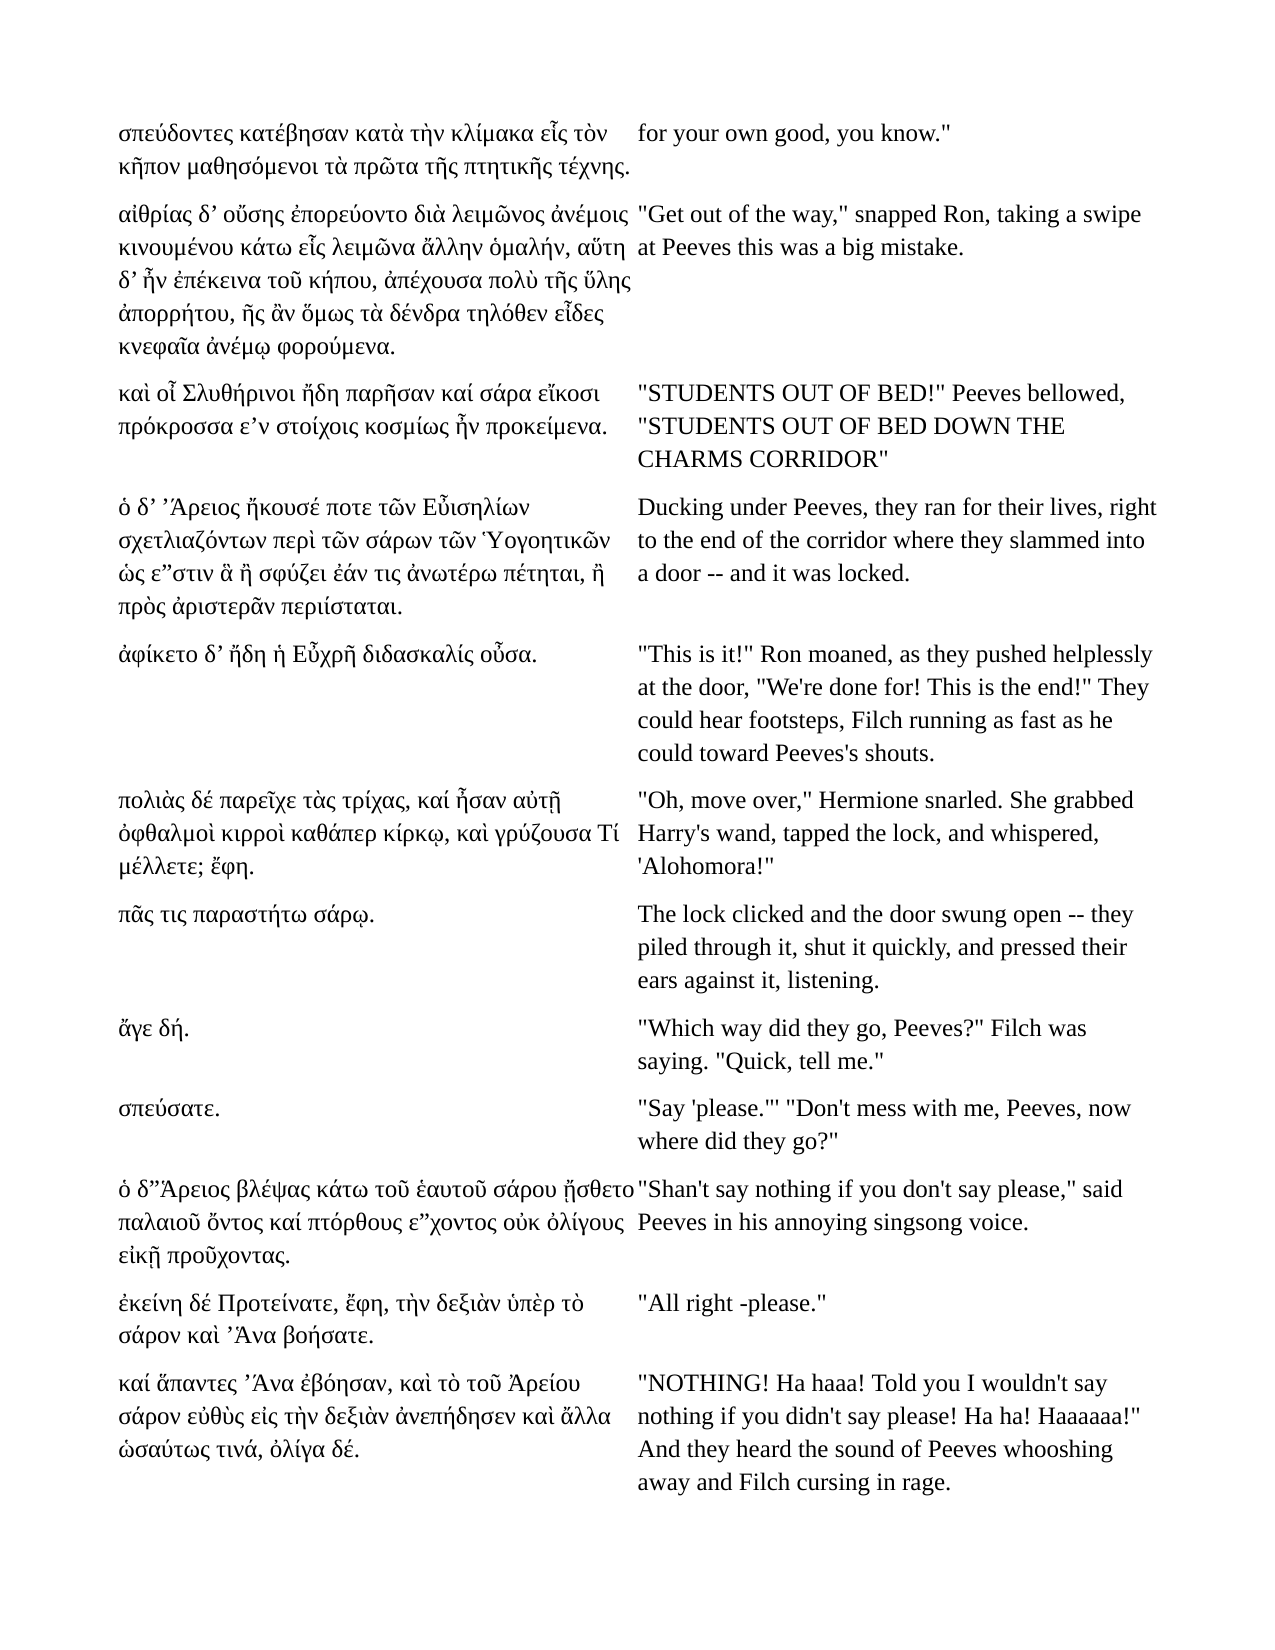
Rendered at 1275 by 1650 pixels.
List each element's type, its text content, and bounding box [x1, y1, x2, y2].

table_cell ἐκείνη δέ Προτείνατε, ἔφη, τὴν δεξιὰν ὑπὲρ τὸ σάρον καὶ ’Ἁνα βοήσατε. [118, 1288, 637, 1368]
table_cell Ducking under Peeves, they ran for their lives, right to the end of the corridor where they slammed into a door -- and it was locked. [638, 492, 1157, 639]
table_cell The lock clicked and the door swung open -- they piled through it, shut it quickly, and pressed their ears against it, listening. [638, 899, 1157, 1013]
table_cell πᾶς τις παραστήτω σάρῳ. [118, 899, 637, 1013]
table_cell "NOTHING! Ha haaa! Told you I wouldn't say nothing if you didn't say please! Ha ha! Haaaaaa!" And they heard the sound of Peeves whooshing away and Filch cursing in rage. [638, 1368, 1157, 1515]
table_cell ἄγε δή. [118, 1013, 637, 1093]
table_cell καὶ οἶ Σλυθήρινοι ἤδη παρῆσαν καί σάρα εἴκοσι πρόκροσσα ε’ν στοίχοις κοσμίως ἦν προκείμενα. [118, 379, 637, 492]
table_cell "All right -please." [638, 1288, 1157, 1368]
table_cell ὁ δ”Ἁρειος βλέψας κάτω τοῦ ἑαυτοῦ σάρου ᾔσθετο παλαιοῦ ὄντος καί πτόρθους ε”χοντος οὐκ ὀλίγους εἰκῇ προῦχοντας. [118, 1174, 637, 1288]
table_cell ἀφίκετο δ’ ἤδη ἡ Εὖχρῆ διδασκαλίς οὖσα. [118, 639, 637, 785]
table_cell "Oh, move over," Hermione snarled. She grabbed Harry's wand, tapped the lock, and whispered, 'Alohomora!" [638, 785, 1157, 899]
table_cell "Get out of the way," snapped Ron, taking a swipe at Peeves this was a big mistake. [638, 199, 1157, 378]
table_cell "Shan't say nothing if you don't say please," said Peeves in his annoying singsong voice. [638, 1174, 1157, 1288]
table_cell "Which way did they go, Peeves?" Filch was saying. "Quick, tell me." [638, 1013, 1157, 1093]
table_cell καί ἅπαντες ’Άνα ἐβόησαν, καὶ τὸ τοῦ Ἀρείου σάρον εὐθὺς εἰς τὴν δεξιὰν ἀνεπήδησεν καὶ ἄλλα ὡσαύτως τινά, ὀλίγα δέ. [118, 1368, 637, 1515]
table_cell σπεύσατε. [118, 1093, 637, 1174]
table_cell "STUDENTS OUT OF BED!" Peeves bellowed, "STUDENTS OUT OF BED DOWN THE CHARMS CORRIDOR" [638, 379, 1157, 492]
table_cell for your own good, you know." [638, 118, 1157, 199]
table_cell "Say 'please."' "Don't mess with me, Peeves, now where did they go?" [638, 1093, 1157, 1174]
table_cell σπεύδοντες κατέβησαν κατὰ τὴν κλίμακα εἷς τὸν κῆπον μαθησόμενοι τὰ πρῶτα τῆς πτητικῆς τέχνης. [118, 118, 637, 199]
table_cell αἰθρίας δ’ οὔσης ἐπορεύοντο διὰ λειμῶνος ἀνέμοις κινουμένου κάτω εἷς λειμῶνα ἄλλην ὁμαλήν, αὕτη δ’ ἦν ἐπέκεινα τοῦ κήπου, ἀπέχουσα πολὺ τῆς ὕλης ἀπορρήτου, ῆς ἂν ὅμως τὰ δένδρα τηλόθεν εἶδες κνεφαῖα ἀνέμῳ φορούμενα. [118, 199, 637, 378]
table_cell πολιὰς δέ παρεῖχε τὰς τρίχας, καί ἦσαν αὐτῇ ὀφθαλμοὶ κιρροὶ καθάπερ κίρκῳ, καὶ γρύζουσα Τί μέλλετε; ἔφη. [118, 785, 637, 899]
table_cell ὁ δ’ ’Άρειος ἤκουσέ ποτε τῶν Εὖισηλίων σχετλιαζόντων περὶ τῶν σάρων τῶν Ὑογοητικῶν ὡς ε”στιν ἃ ἢ σφύζει ἐάν τις ἀνωτέρω πέτηται, ἢ πρὸς ἀριστερᾶν περιίσταται. [118, 492, 637, 639]
table_cell "This is it!" Ron moaned, as they pushed helplessly at the door, "We're done for! This is the end!" They could hear footsteps, Filch running as fast as he could toward Peeves's shouts. [638, 639, 1157, 785]
